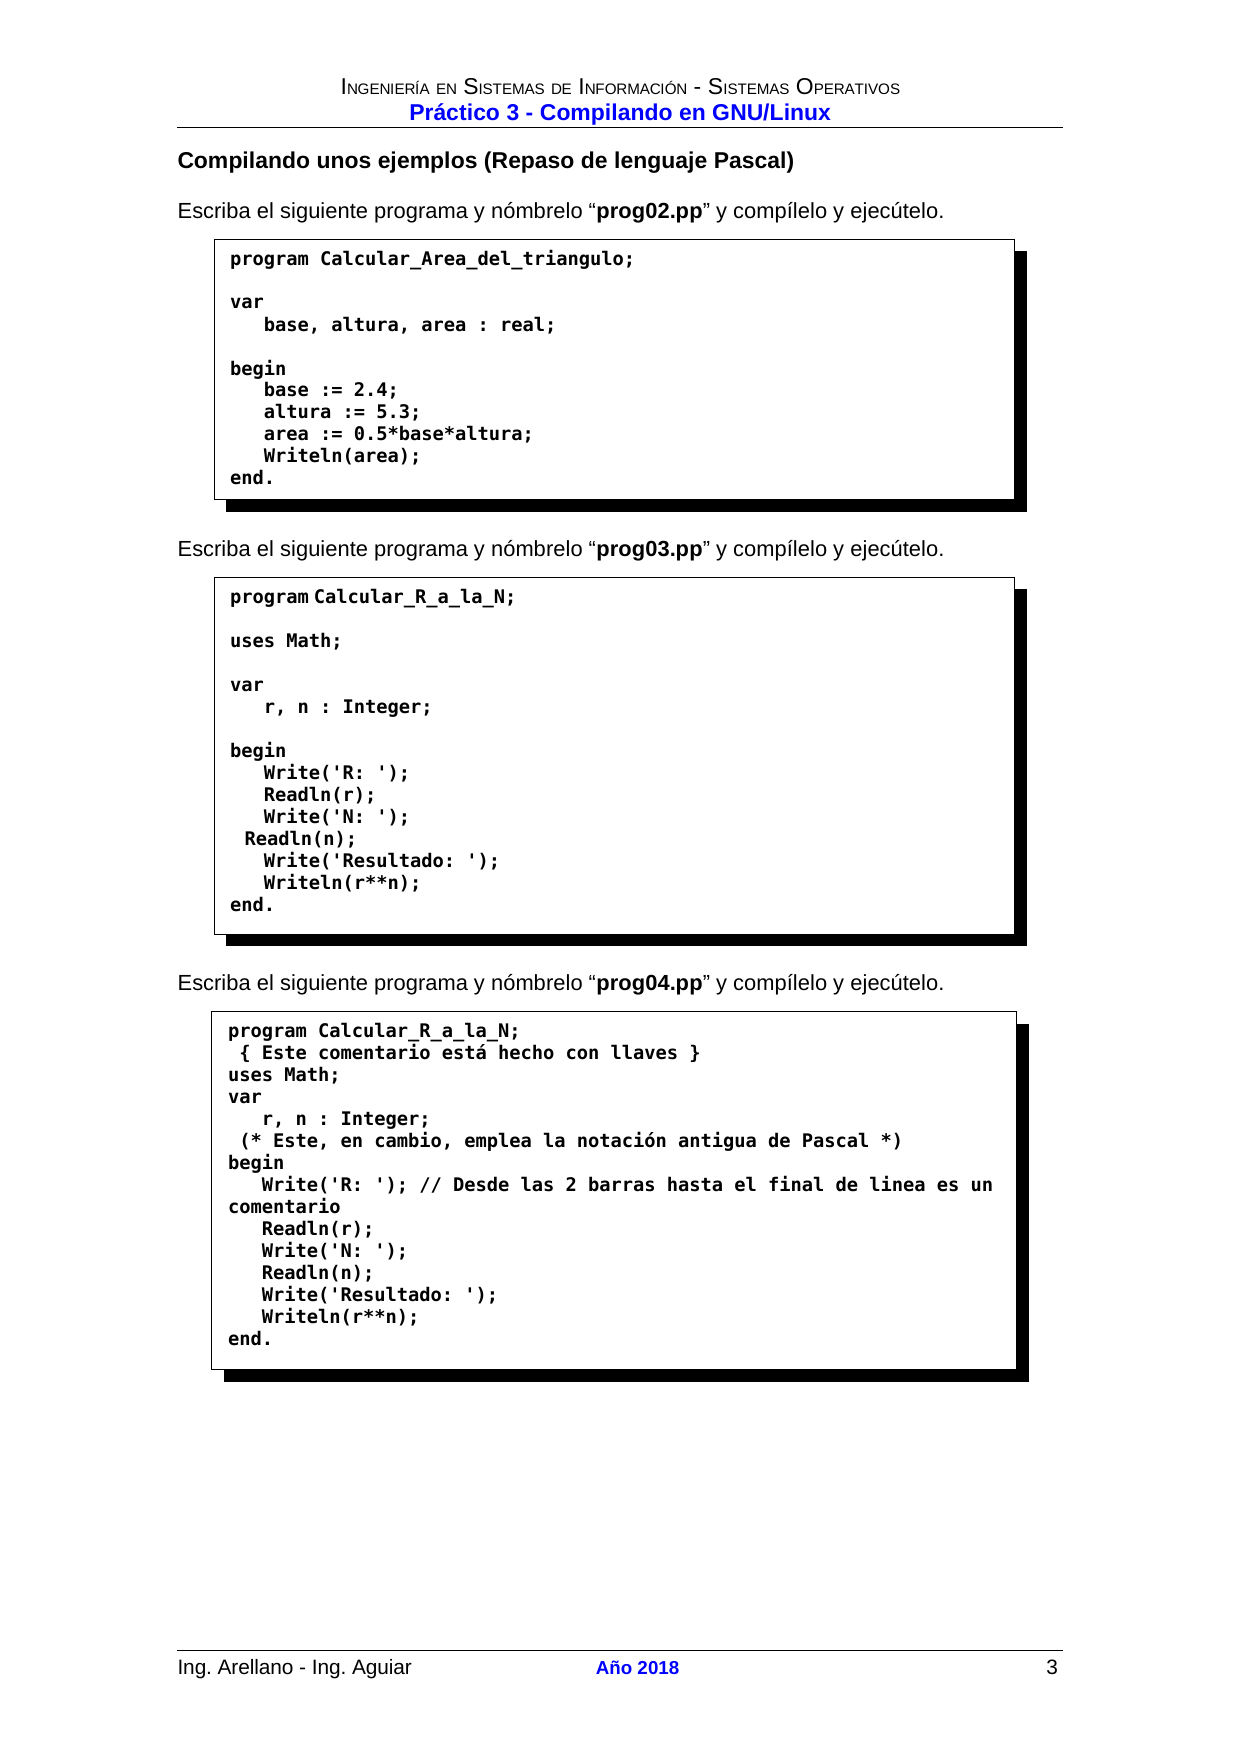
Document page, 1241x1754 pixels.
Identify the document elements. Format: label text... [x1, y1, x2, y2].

text Write('Resultado: '); [230, 849, 998, 872]
text r, n : Integer; [230, 696, 998, 718]
text Readln(n); [228, 1262, 999, 1284]
text end. [230, 467, 998, 489]
text end. [230, 893, 998, 916]
text var [230, 291, 998, 313]
text Escriba el siguiente programa y nómbrelo “prog03.pp” y compílelo y ejecútelo. [177, 536, 1063, 561]
text Escriba el siguiente programa y nómbrelo “prog02.pp” y compílelo y ejecútelo. [177, 198, 1063, 223]
text var [230, 674, 998, 696]
text begin [230, 740, 998, 762]
text { Este comentario está hecho con llaves } [228, 1042, 999, 1064]
text r, n : Integer; [228, 1108, 999, 1130]
text program Calcular_R_a_la_N; [230, 586, 998, 608]
text begin [228, 1152, 999, 1174]
text Write('Resultado: '); [228, 1284, 999, 1306]
text Readln(r); [228, 1218, 999, 1240]
text program Calcular_R_a_la_N; [228, 1020, 999, 1042]
text Writeln(r**n); [230, 872, 998, 893]
text Write('N: '); [230, 806, 998, 828]
text Write('R: '); // Desde las 2 barras hasta el final de linea es un comentario [228, 1174, 999, 1218]
text program Calcular_Area_del_triangulo; [230, 247, 998, 269]
text area := 0.5*base*altura; [230, 423, 998, 445]
text base := 2.4; [230, 379, 998, 401]
text Writeln(area); [230, 445, 998, 467]
text Readln(n); [230, 828, 998, 849]
text Compilando unos ejemplos (Repaso de lenguaje Pascal) [177, 148, 1063, 173]
text Escriba el siguiente programa y nómbrelo “prog04.pp” y compílelo y ejecútelo. [177, 971, 1063, 996]
text altura := 5.3; [230, 401, 998, 423]
text end. [228, 1328, 999, 1350]
text uses Math; [228, 1064, 999, 1086]
text begin [230, 357, 998, 379]
text uses Math; [230, 630, 998, 652]
text Readln(r); [230, 784, 998, 806]
text Write('R: '); [230, 762, 998, 784]
text base, altura, area : real; [230, 313, 998, 335]
text Write('N: '); [228, 1240, 999, 1262]
text (* Este, en cambio, emplea la notación antigua de Pascal *) [228, 1130, 999, 1152]
text Writeln(r**n); [228, 1306, 999, 1328]
text var [228, 1086, 999, 1108]
